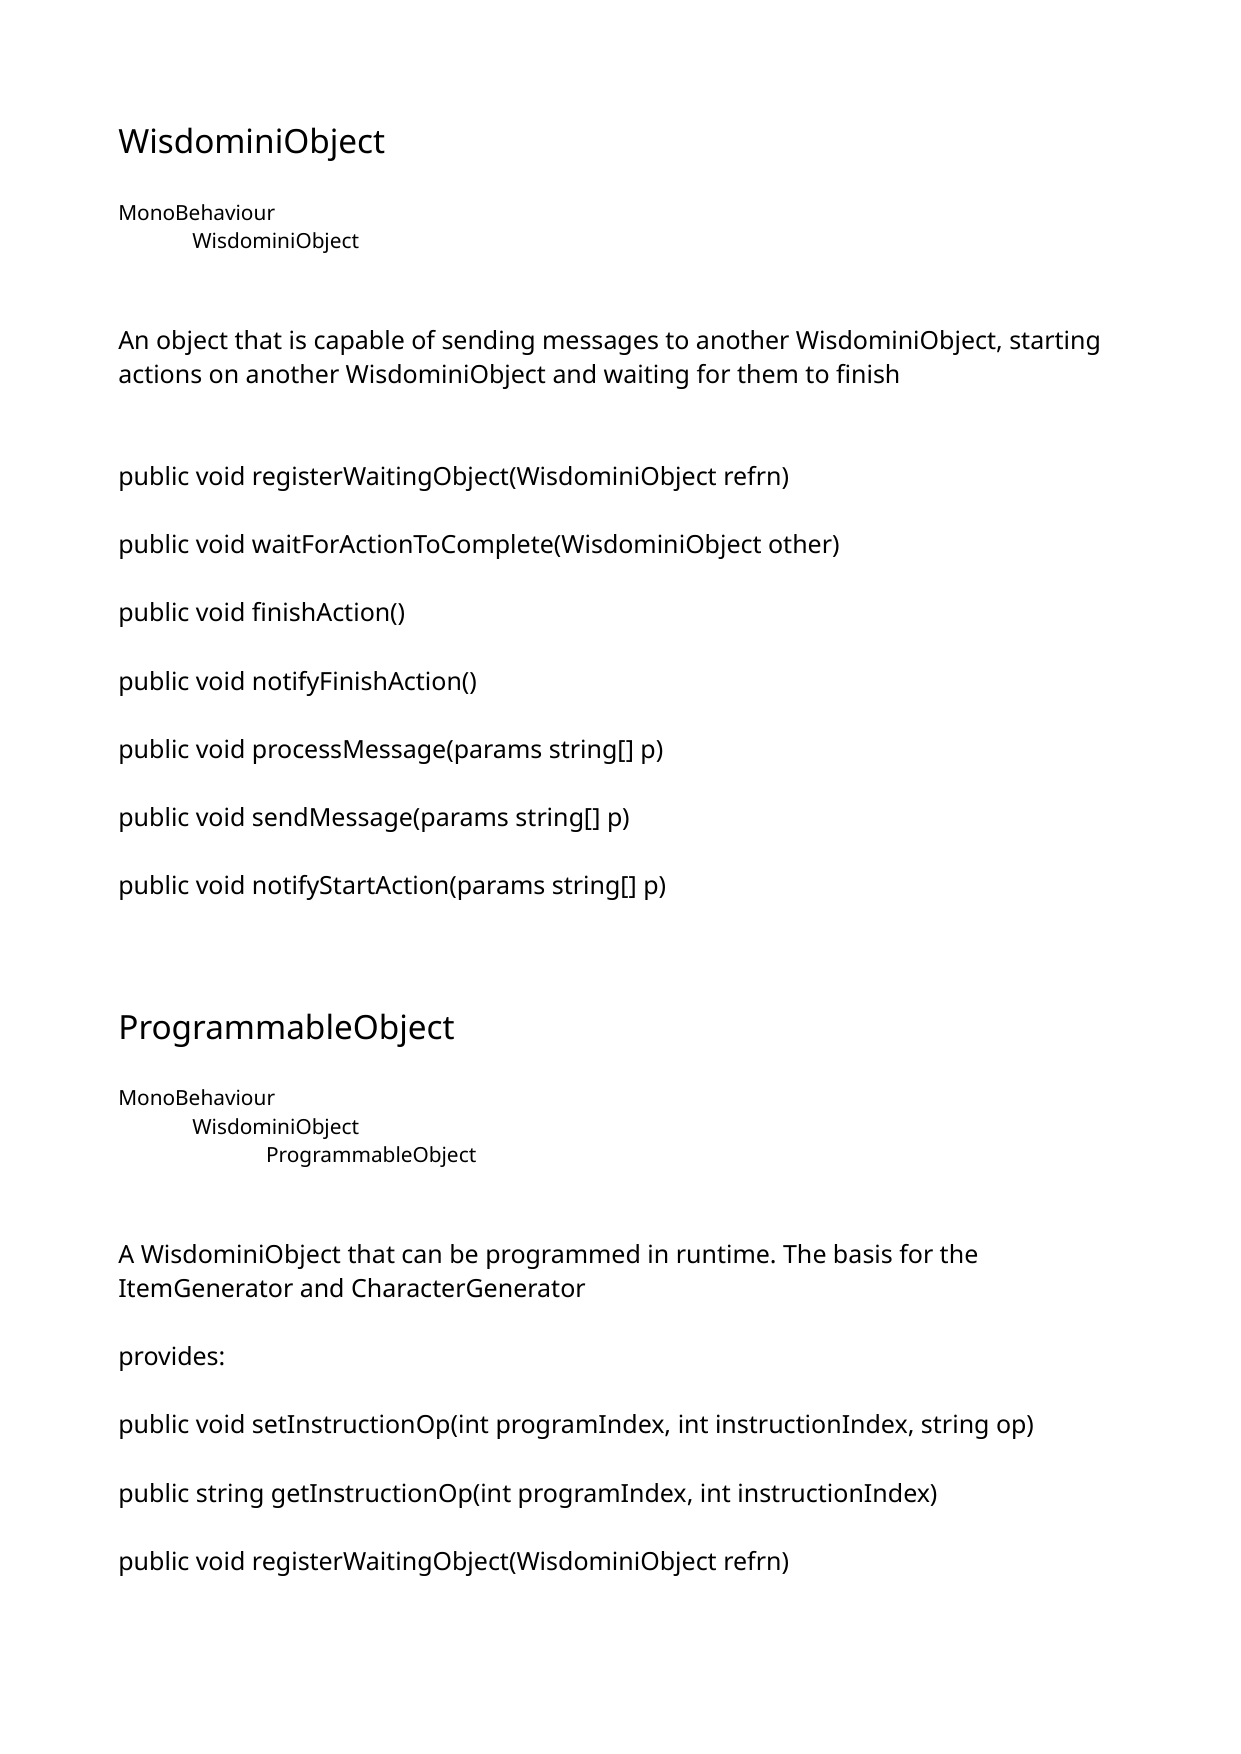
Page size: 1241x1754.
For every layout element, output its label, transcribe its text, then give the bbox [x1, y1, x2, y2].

text public void registerWaitingObject(WisdominiObject refrn) [118, 459, 1122, 493]
text public string getInstructionOp(int programIndex, int instructionIndex) [118, 1475, 1122, 1509]
text public void registerWaitingObject(WisdominiObject refrn) [118, 1543, 1122, 1577]
text public void setInstructionOp(int programIndex, int instructionIndex, string op) [118, 1407, 1122, 1441]
text public void notifyStartAction(params string[] p) [118, 868, 1122, 902]
text ProgrammableObject [118, 1004, 1122, 1049]
text public void processMessage(params string[] p) [118, 731, 1122, 765]
text provides: [118, 1339, 1122, 1373]
text public void waitForActionToComplete(WisdominiObject other) [118, 527, 1122, 561]
text MonoBehaviour [118, 198, 1122, 226]
text WisdominiObject [118, 118, 1122, 163]
text public void notifyFinishAction() [118, 663, 1122, 697]
text ProgrammableObject [118, 1140, 1122, 1169]
text MonoBehaviour [118, 1083, 1122, 1112]
text WisdominiObject [118, 226, 1122, 254]
text An object that is capable of sending messages to another WisdominiObject, starting actions on another WisdominiObject and waiting for them to finish [118, 323, 1122, 391]
text public void finishAction() [118, 595, 1122, 629]
text public void sendMessage(params string[] p) [118, 799, 1122, 833]
text A WisdominiObject that can be programmed in runtime. The basis for the ItemGenerator and CharacterGenerator [118, 1237, 1122, 1305]
text WisdominiObject [118, 1112, 1122, 1140]
